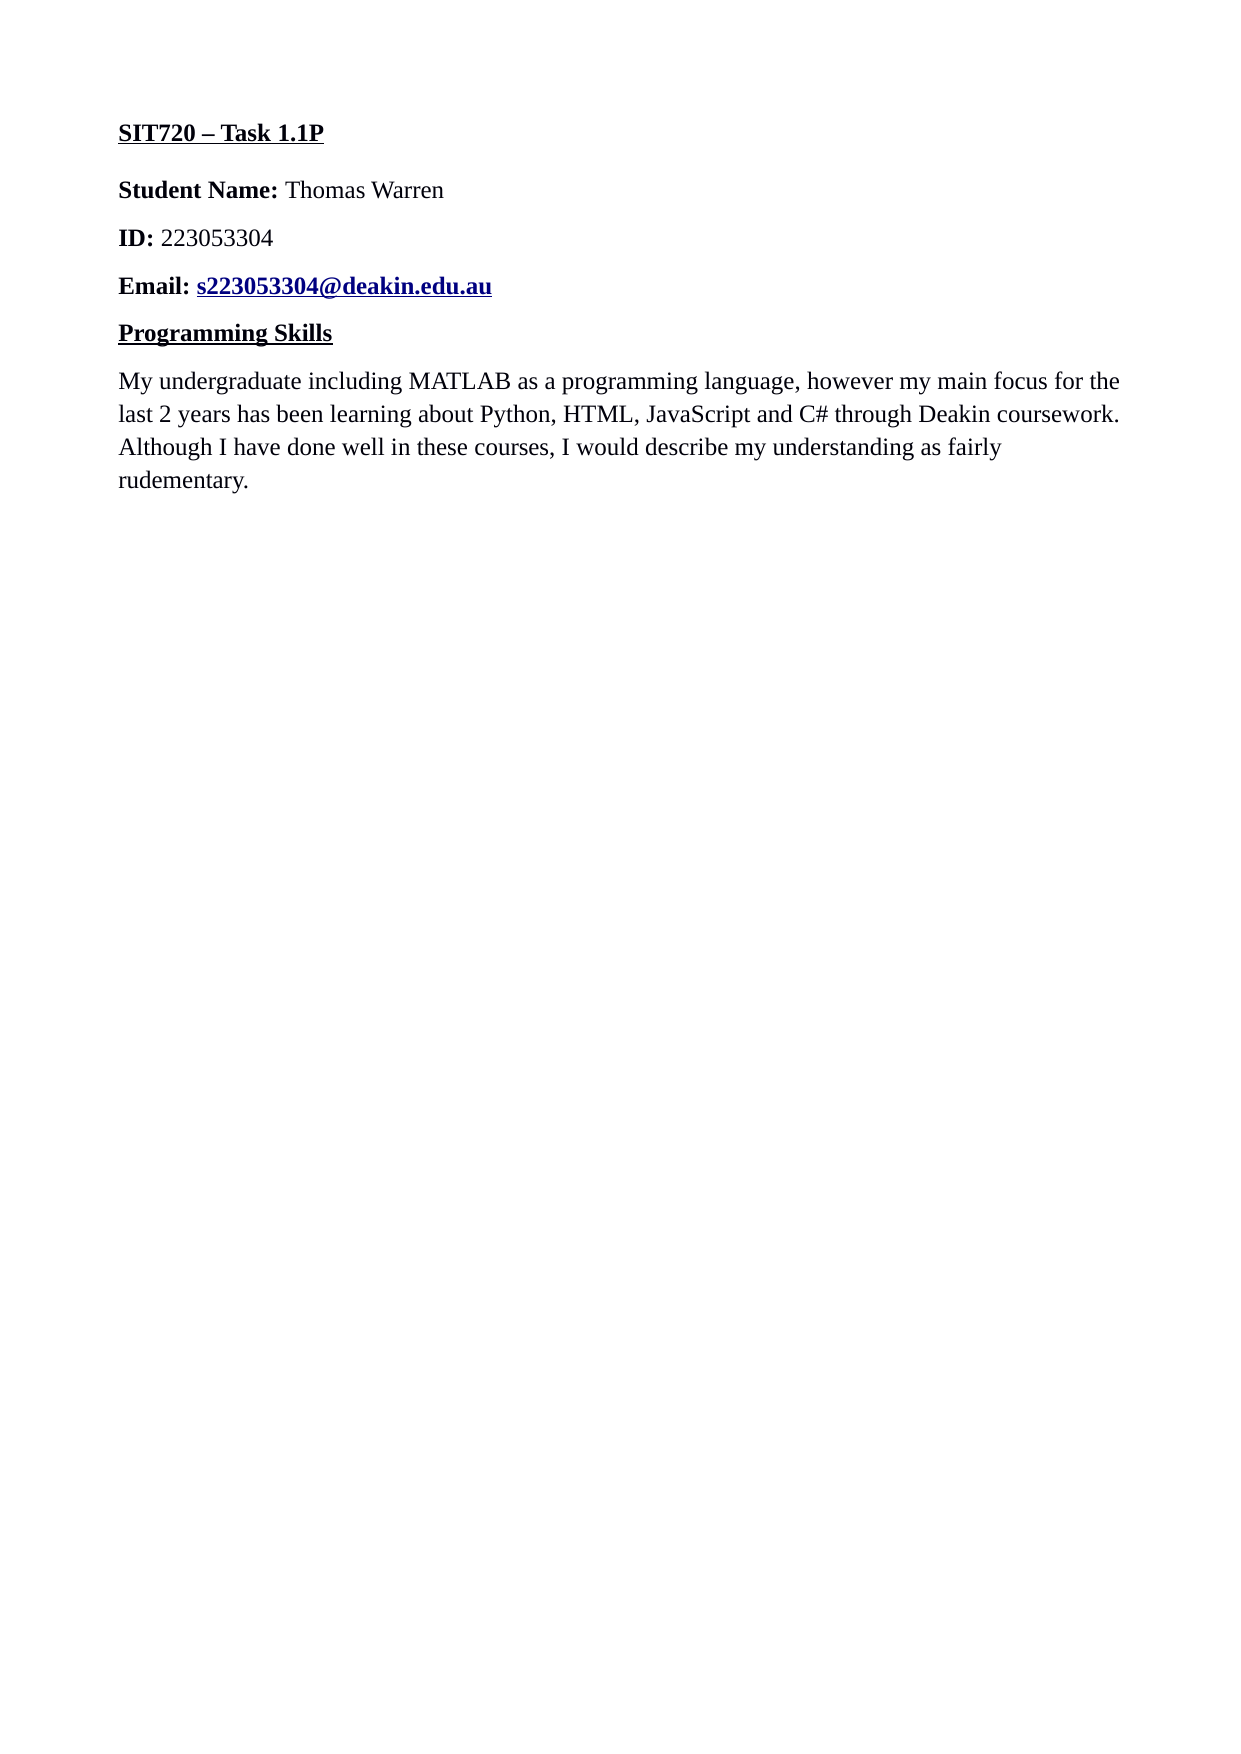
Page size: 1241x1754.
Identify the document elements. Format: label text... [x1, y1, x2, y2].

text Student Name: Thomas Warren [118, 176, 1122, 204]
text My undergraduate including MATLAB as a programming language, however my main focus for the last 2 years has been learning about Python, HTML, JavaScript and C# through Deakin coursework. Although I have done well in these courses, I would describe my understanding as fairly rudementary. [118, 366, 1122, 494]
text Programming Skills [118, 318, 1122, 347]
text SIT720 – Task 1.1P [118, 118, 1122, 147]
text Email: s223053304@deakin.edu.au [118, 271, 1122, 299]
text ID: 223053304 [118, 223, 1122, 252]
